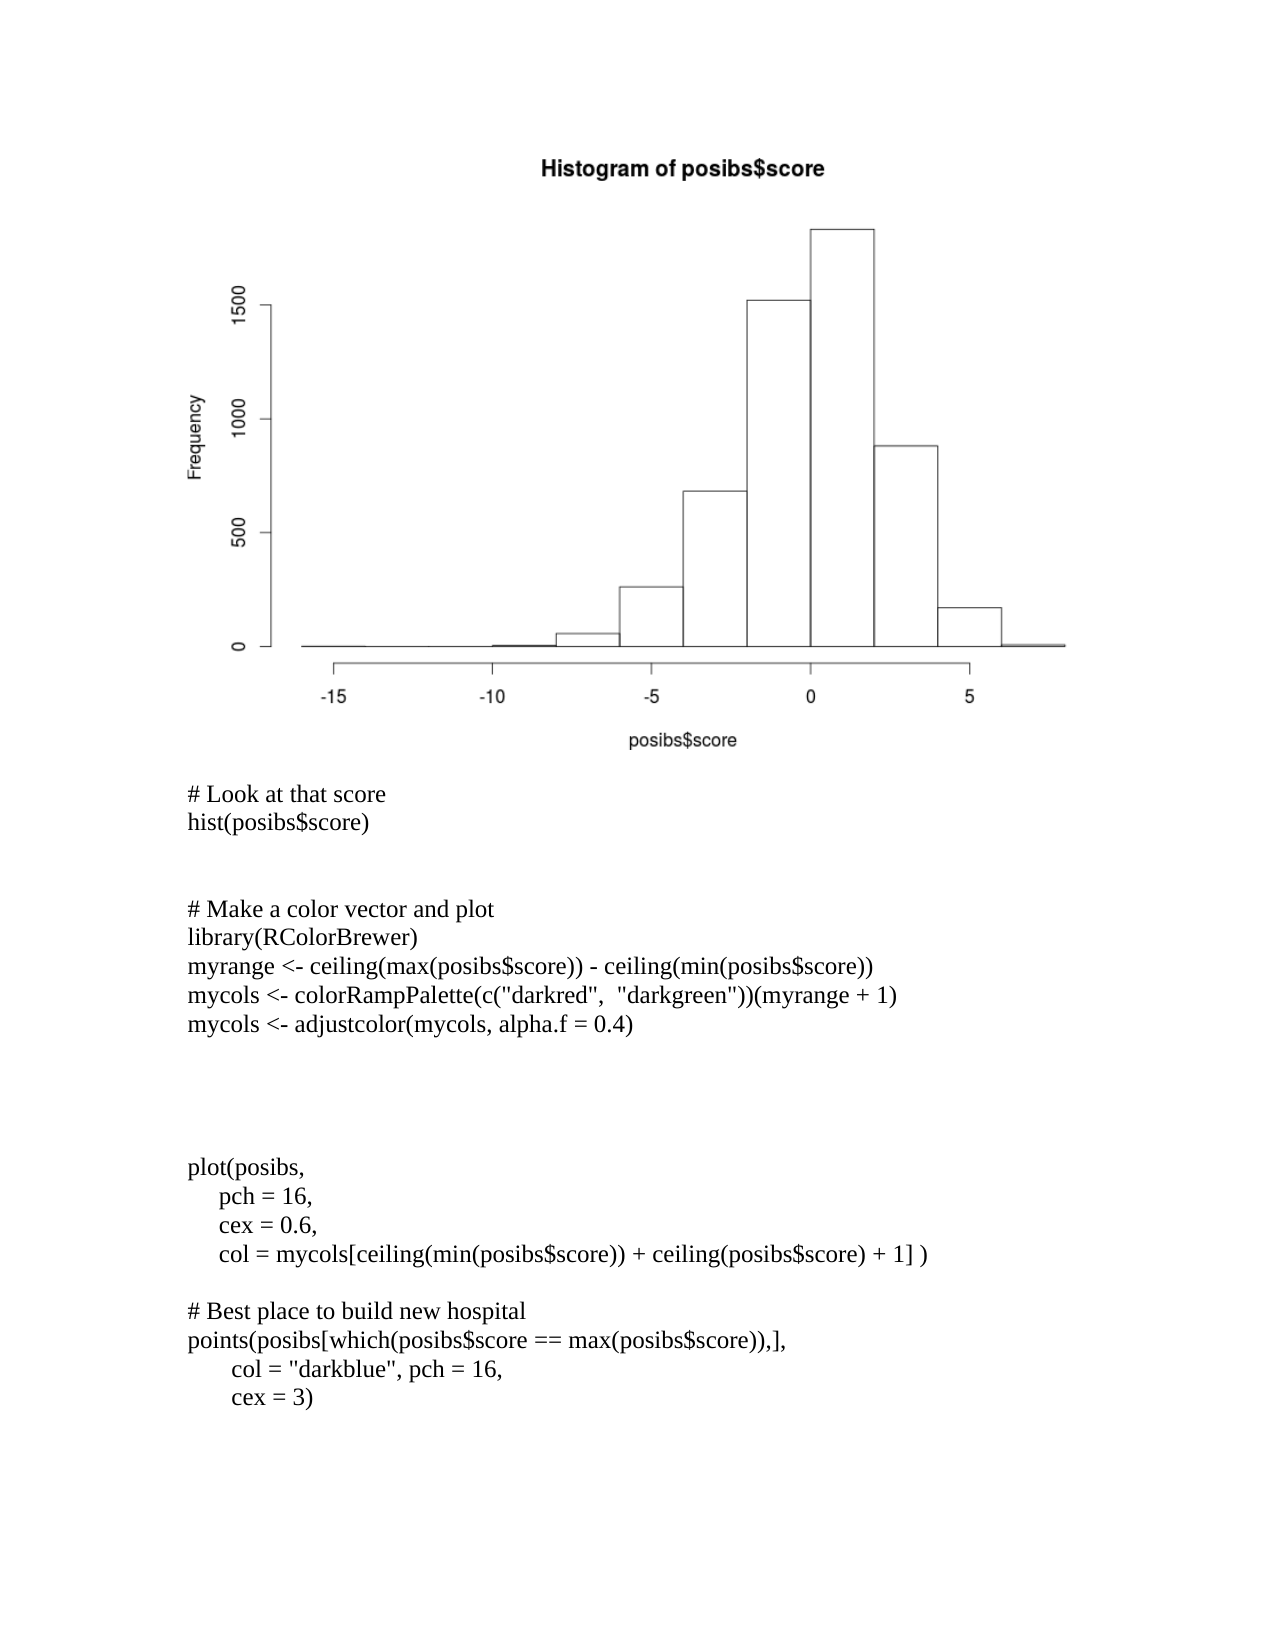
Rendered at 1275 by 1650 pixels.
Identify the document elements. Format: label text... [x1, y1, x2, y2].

text # Make a color vector and plot [187, 894, 1087, 922]
text mycols <- colorRampPalette(c("darkred", "darkgreen"))(myrange + 1) [187, 980, 1087, 1009]
text mycols <- adjustcolor(mycols, alpha.f = 0.4) [187, 1009, 1087, 1037]
text cex = 0.6, [187, 1210, 1087, 1239]
text # Look at that score [187, 779, 1087, 807]
picture [187, 150, 1088, 750]
text points(posibs[which(posibs$score == max(posibs$score)),], [187, 1325, 1087, 1354]
text hist(posibs$score) [187, 807, 1087, 836]
text library(RColorBrewer) [187, 922, 1087, 951]
text col = mycols[ceiling(min(posibs$score)) + ceiling(posibs$score) + 1] ) [187, 1239, 1087, 1267]
text cex = 3) [187, 1382, 1087, 1411]
text plot(posibs, [187, 1152, 1087, 1181]
text myrange <- ceiling(max(posibs$score)) - ceiling(min(posibs$score)) [187, 951, 1087, 980]
text pch = 16, [187, 1181, 1087, 1210]
text col = "darkblue", pch = 16, [187, 1354, 1087, 1382]
text # Best place to build new hospital [187, 1296, 1087, 1325]
